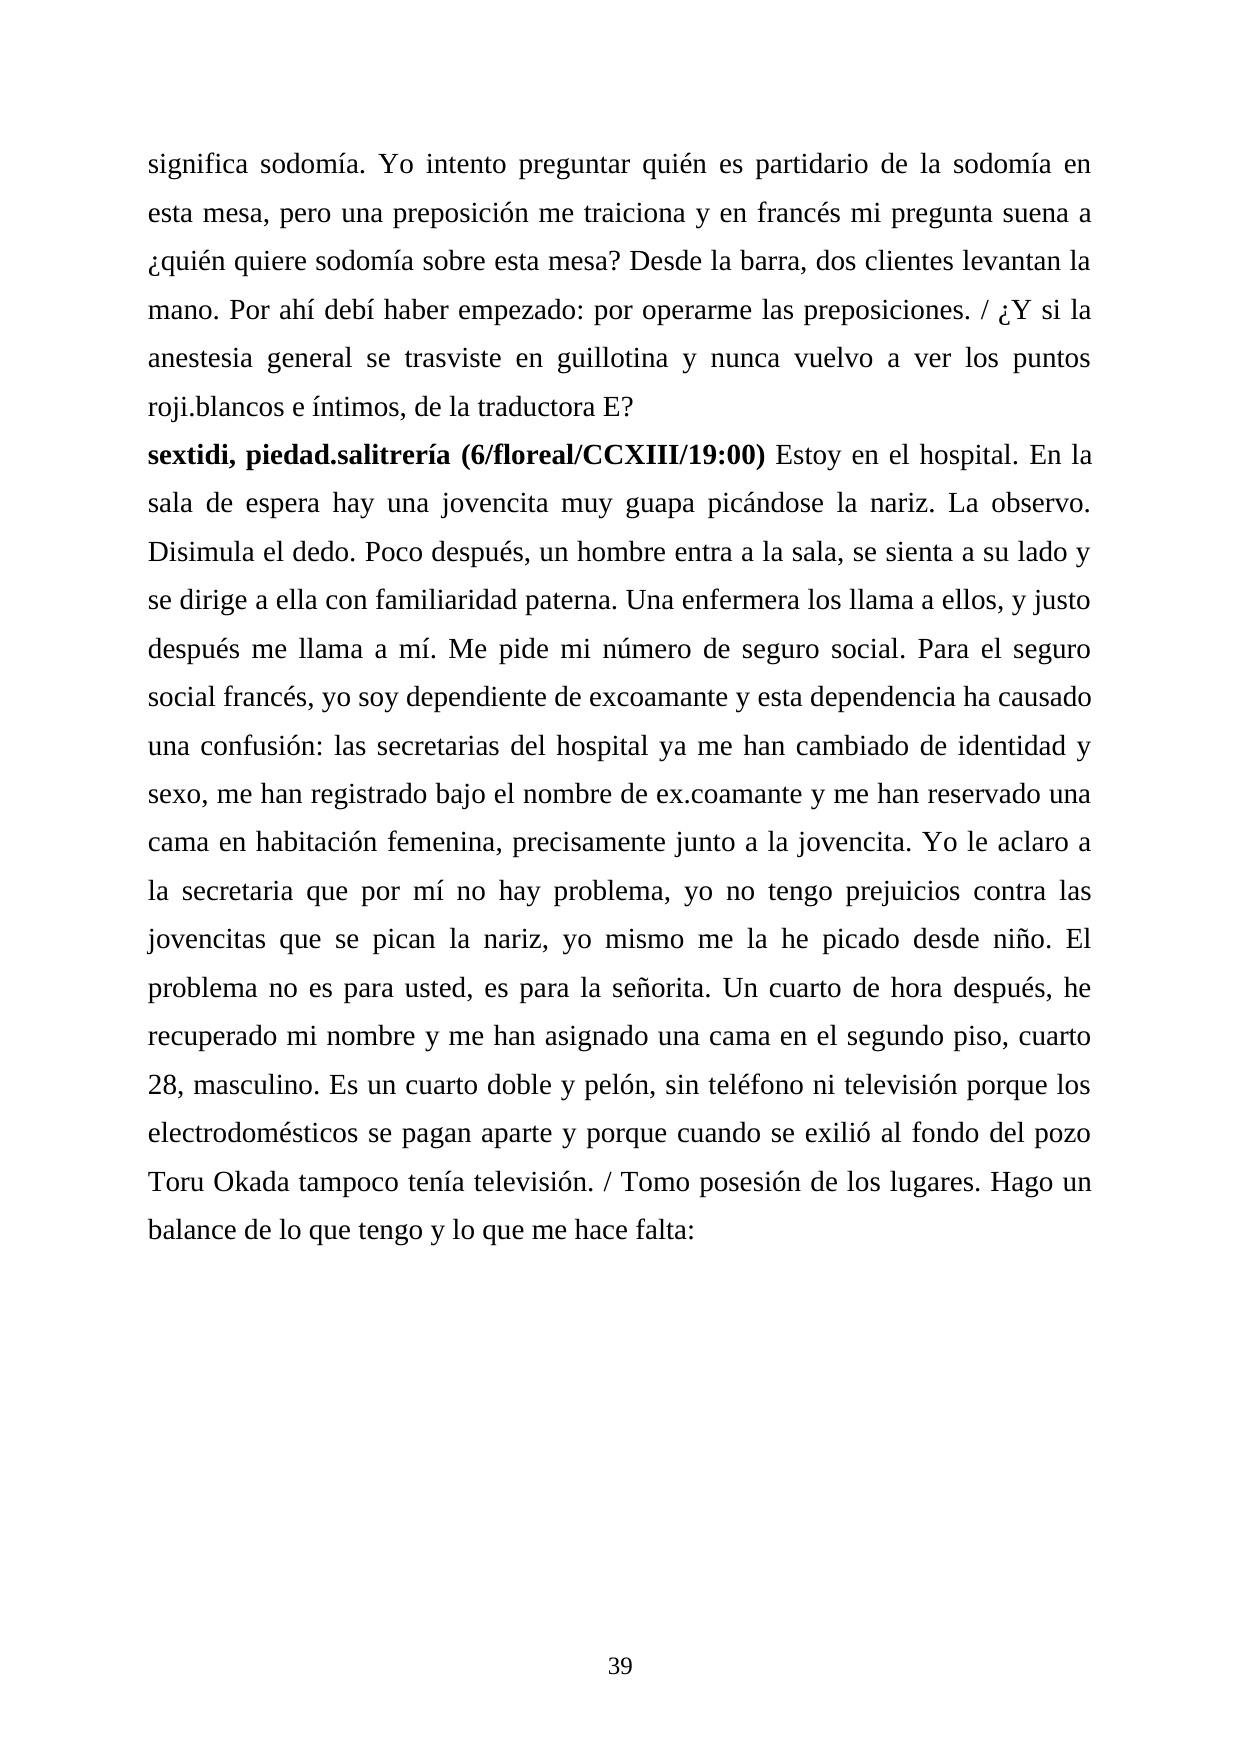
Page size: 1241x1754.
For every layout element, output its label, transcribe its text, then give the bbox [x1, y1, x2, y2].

text significa sodomía. Yo intento preguntar quién es partidario de la sodomía en esta mesa, pero una preposición me traiciona y en francés mi pregunta suena a ¿quién quiere sodomía sobre esta mesa? Desde la barra, dos clientes levantan la mano. Por ahí debí haber empezado: por operarme las preposiciones. / ¿Y si la anestesia general se trasviste en guillotina y nunca vuelvo a ver los puntos roji.blancos e íntimos, de la traductora E? [148, 148, 1092, 422]
text sextidi, piedad.salitrería (6/floreal/CCXIII/19:00) Estoy en el hospital. En la sala de espera hay una jovencita muy guapa picándose la nariz. La observo. Disimula el dedo. Poco después, un hombre entra a la sala, se sienta a su lado y se dirige a ella con familiaridad paterna. Una enfermera los llama a ellos, y justo después me llama a mí. Me pide mi número de seguro social. Para el seguro social francés, yo soy dependiente de excoamante y esta dependencia ha causado una confusión: las secretarias del hospital ya me han cambiado de identidad y sexo, me han registrado bajo el nombre de ex.coamante y me han reservado una cama en habitación femenina, precisamente junto a la jovencita. Yo le aclaro a la secretaria que por mí no hay problema, yo no tengo prejuicios contra las jovencitas que se pican la nariz, yo mismo me la he picado desde niño. El problema no es para usted, es para la señorita. Un cuarto de hora después, he recuperado mi nombre y me han asignado una cama en el segundo piso, cuarto 28, masculino. Es un cuarto doble y pelón, sin teléfono ni televisión porque los electrodomésticos se pagan aparte y porque cuando se exilió al fondo del pozo Toru Okada tampoco tenía televisión. / Tomo posesión de los lugares. Hago un balance de lo que tengo y lo que me hace falta: [148, 438, 1092, 1246]
